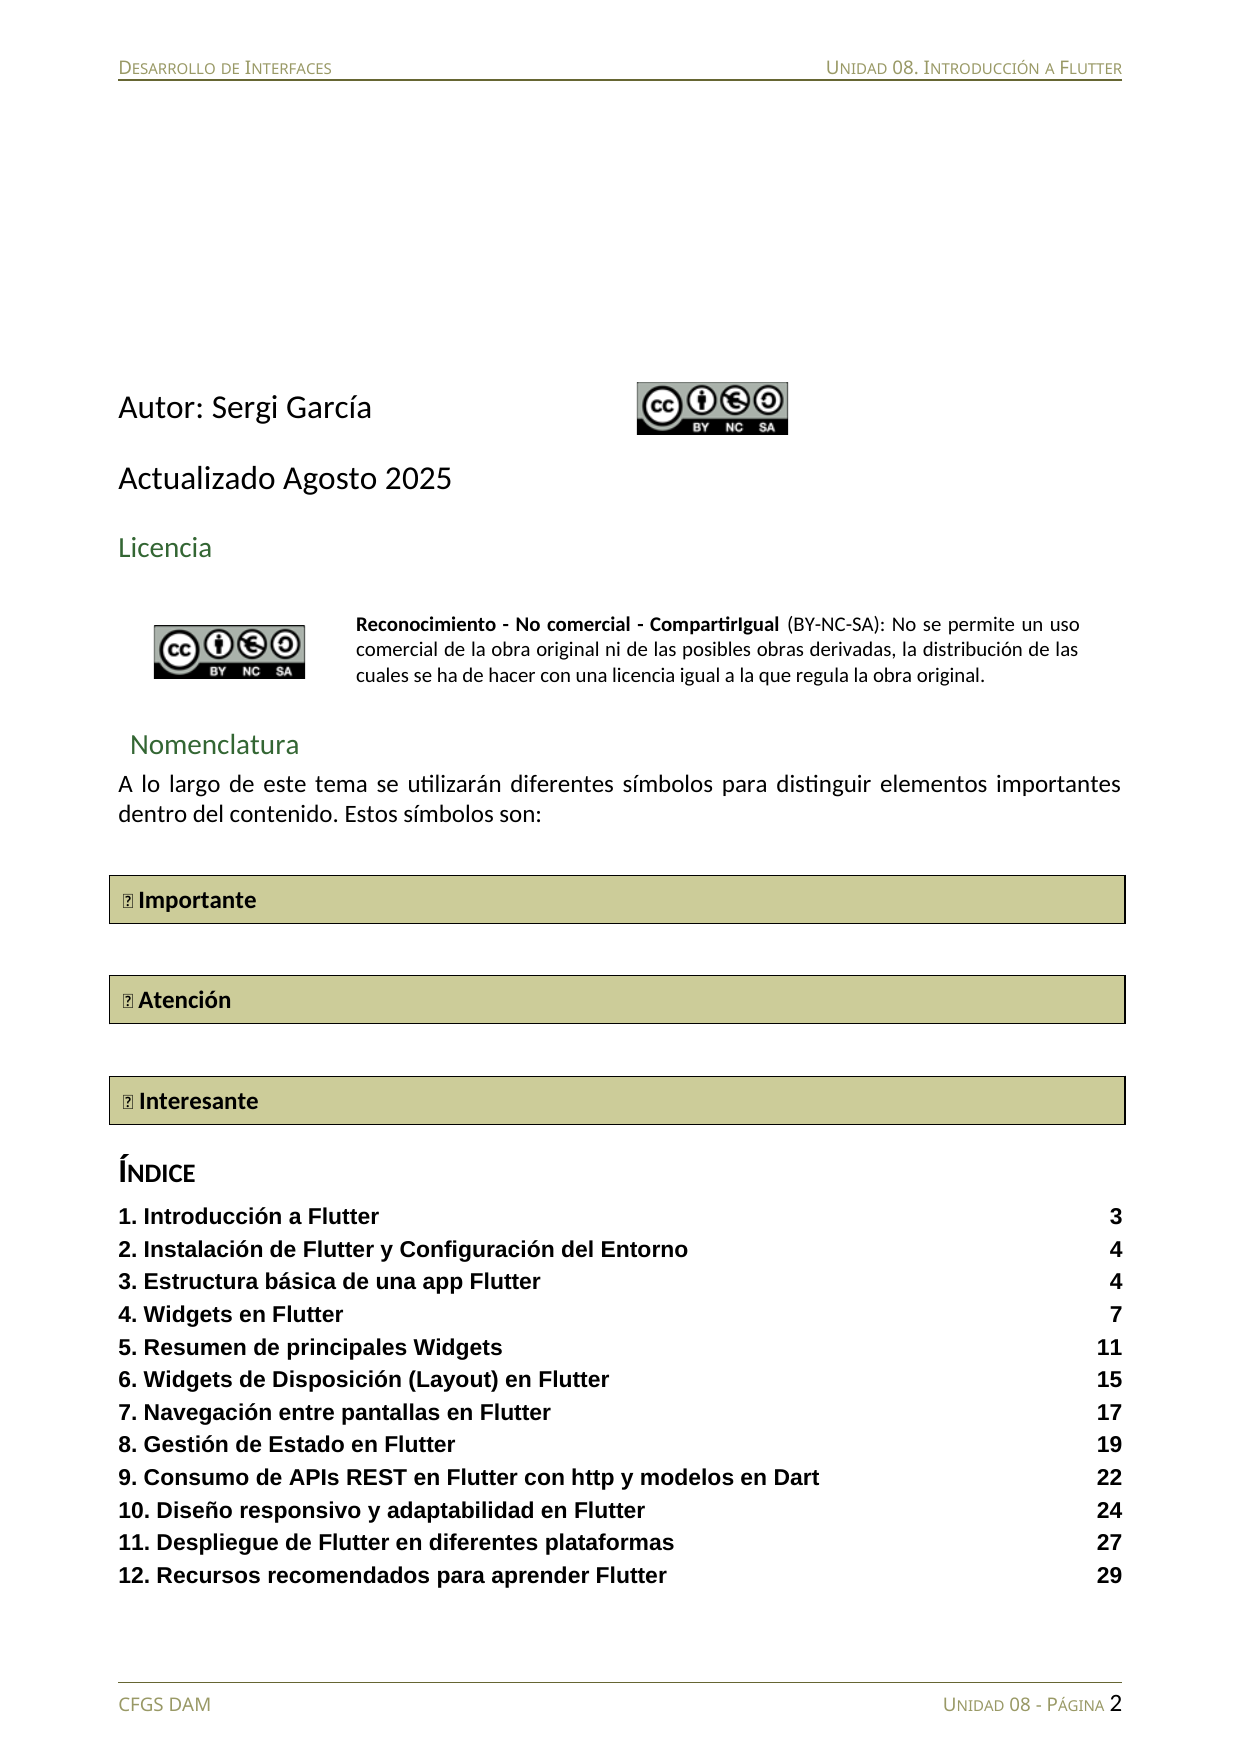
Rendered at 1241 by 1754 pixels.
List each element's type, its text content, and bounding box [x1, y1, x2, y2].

text 2. Instalación de Flutter y Configuración del Entorno 4 [118, 1236, 1122, 1262]
text A lo largo de este tema se utilizarán diferentes símbolos para distinguir elementos importantes dentro del contenido. Estos símbolos son: [118, 768, 1122, 829]
text ❕ Atención [110, 976, 1124, 1023]
text 📖 Importante [110, 876, 1124, 923]
text Autor: Sergi García [118, 386, 636, 426]
text 4. Widgets en Flutter 7 [118, 1301, 1122, 1327]
text Reconocimiento - No comercial - CompartirIgual (BY-NC-SA): No se permite un uso comercial de la obra original ni de las posibles obras derivadas, la distribución de las cuales se ha de hacer con una licencia igual a la que regula la obra original. [159, 611, 1080, 687]
text 9. Consumo de APIs REST en Flutter con http y modelos en Dart 22 [118, 1464, 1122, 1490]
picture [636, 382, 789, 435]
text Actualizado Agosto 2025 [118, 457, 1122, 498]
picture [153, 625, 306, 679]
text 11. Despliegue de Flutter en diferentes plataformas 27 [118, 1529, 1122, 1556]
text 3. Estructura básica de una app Flutter 4 [118, 1268, 1122, 1295]
text [789, 386, 1122, 426]
text 💬 Interesante [110, 1077, 1124, 1124]
text Licencia [118, 529, 1122, 564]
text 10. Diseño responsivo y adaptabilidad en Flutter 24 [118, 1497, 1122, 1523]
text 6. Widgets de Disposición (Layout) en Flutter 15 [118, 1366, 1122, 1392]
text 12. Recursos recomendados para aprender Flutter 29 [118, 1562, 1122, 1588]
text 7. Navegación entre pantallas en Flutter 17 [118, 1399, 1122, 1425]
text 1. Introducción a Flutter 3 [118, 1203, 1122, 1229]
text 5. Resumen de principales Widgets 11 [118, 1333, 1122, 1360]
text 8. Gestión de Estado en Flutter 19 [118, 1431, 1122, 1458]
text Nomenclatura [118, 726, 1122, 761]
text Índice [118, 1150, 1122, 1191]
